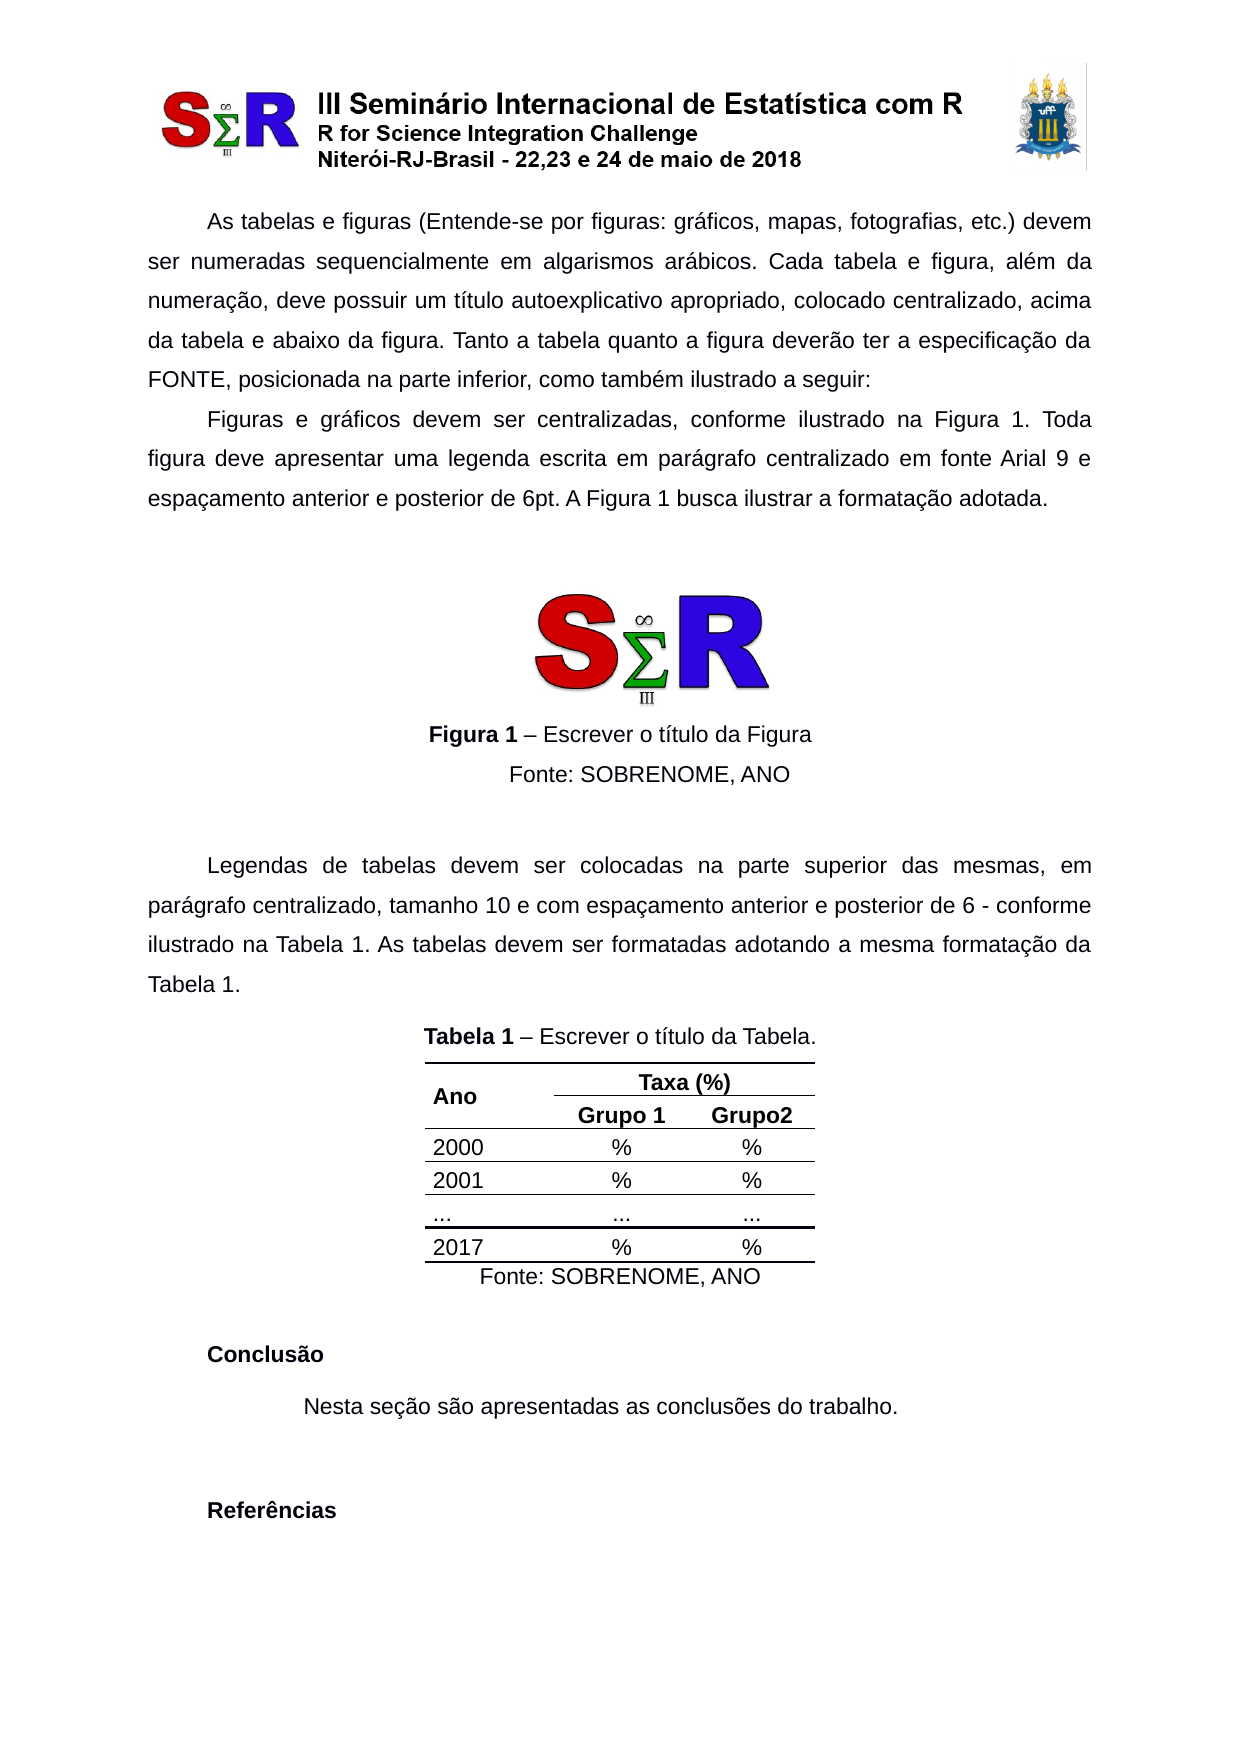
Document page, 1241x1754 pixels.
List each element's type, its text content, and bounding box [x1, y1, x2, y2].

text Fonte: SOBRENOME, ANO [148, 1263, 1092, 1289]
table_cell % [554, 1162, 689, 1193]
text Legendas de tabelas devem ser colocadas na parte superior das mesmas, em parágrafo centralizado, tamanho 10 e com espaçamento anterior e posterior de 6 - conforme ilustrado na Tabela 1. As tabelas devem ser formatadas adotando a mesma formatação da Tabela 1. [148, 852, 1092, 997]
table_cell ... [554, 1195, 689, 1226]
text As tabelas e figuras (Entende-se por figuras: gráficos, mapas, fotografias, etc.) devem ser numeradas sequencialmente em algarismos arábicos. Cada tabela e figura, além da numeração, deve possuir um título autoexplicativo apropriado, colocado centralizado, acima da tabela e abaixo da figura. Tanto a tabela quanto a figura deverão ter a especificação da FONTE, posicionada na parte inferior, como também ilustrado a seguir: [148, 208, 1092, 392]
table_cell Grupo 1 [554, 1096, 689, 1128]
table_cell ... [425, 1195, 554, 1226]
text Figura 1 – Escrever o título da Figura [148, 721, 1092, 748]
table_cell 2017 [425, 1229, 554, 1261]
table_cell % [689, 1229, 815, 1261]
table_cell % [689, 1129, 815, 1161]
subtitle Conclusão [148, 1341, 1092, 1367]
text Tabela 1 – Escrever o título da Tabela. [148, 1023, 1092, 1049]
table_header Ano [425, 1064, 554, 1128]
subtitle Referências [148, 1497, 1092, 1523]
table_cell % [554, 1129, 689, 1161]
text Figuras e gráficos devem ser centralizadas, conforme ilustrado na Figura 1. Toda figura deve apresentar uma legenda escrita em parágrafo centralizado em fonte Arial 9 e espaçamento anterior e posterior de 6pt. A Figura 1 busca ilustrar a formatação adotada. [148, 406, 1092, 511]
picture [147, 59, 1087, 171]
table_cell 2000 [425, 1129, 554, 1161]
table_cell % [689, 1162, 815, 1193]
table_cell Grupo2 [689, 1096, 815, 1128]
table_header Taxa (%) [554, 1064, 815, 1095]
table_cell 2001 [425, 1162, 554, 1193]
list Nesta seção são apresentadas as conclusões do trabalho. [244, 1393, 1092, 1419]
table_cell % [554, 1229, 689, 1261]
table_cell ... [689, 1195, 815, 1226]
text Fonte: SOBRENOME, ANO [148, 761, 1092, 787]
picture [527, 588, 772, 709]
